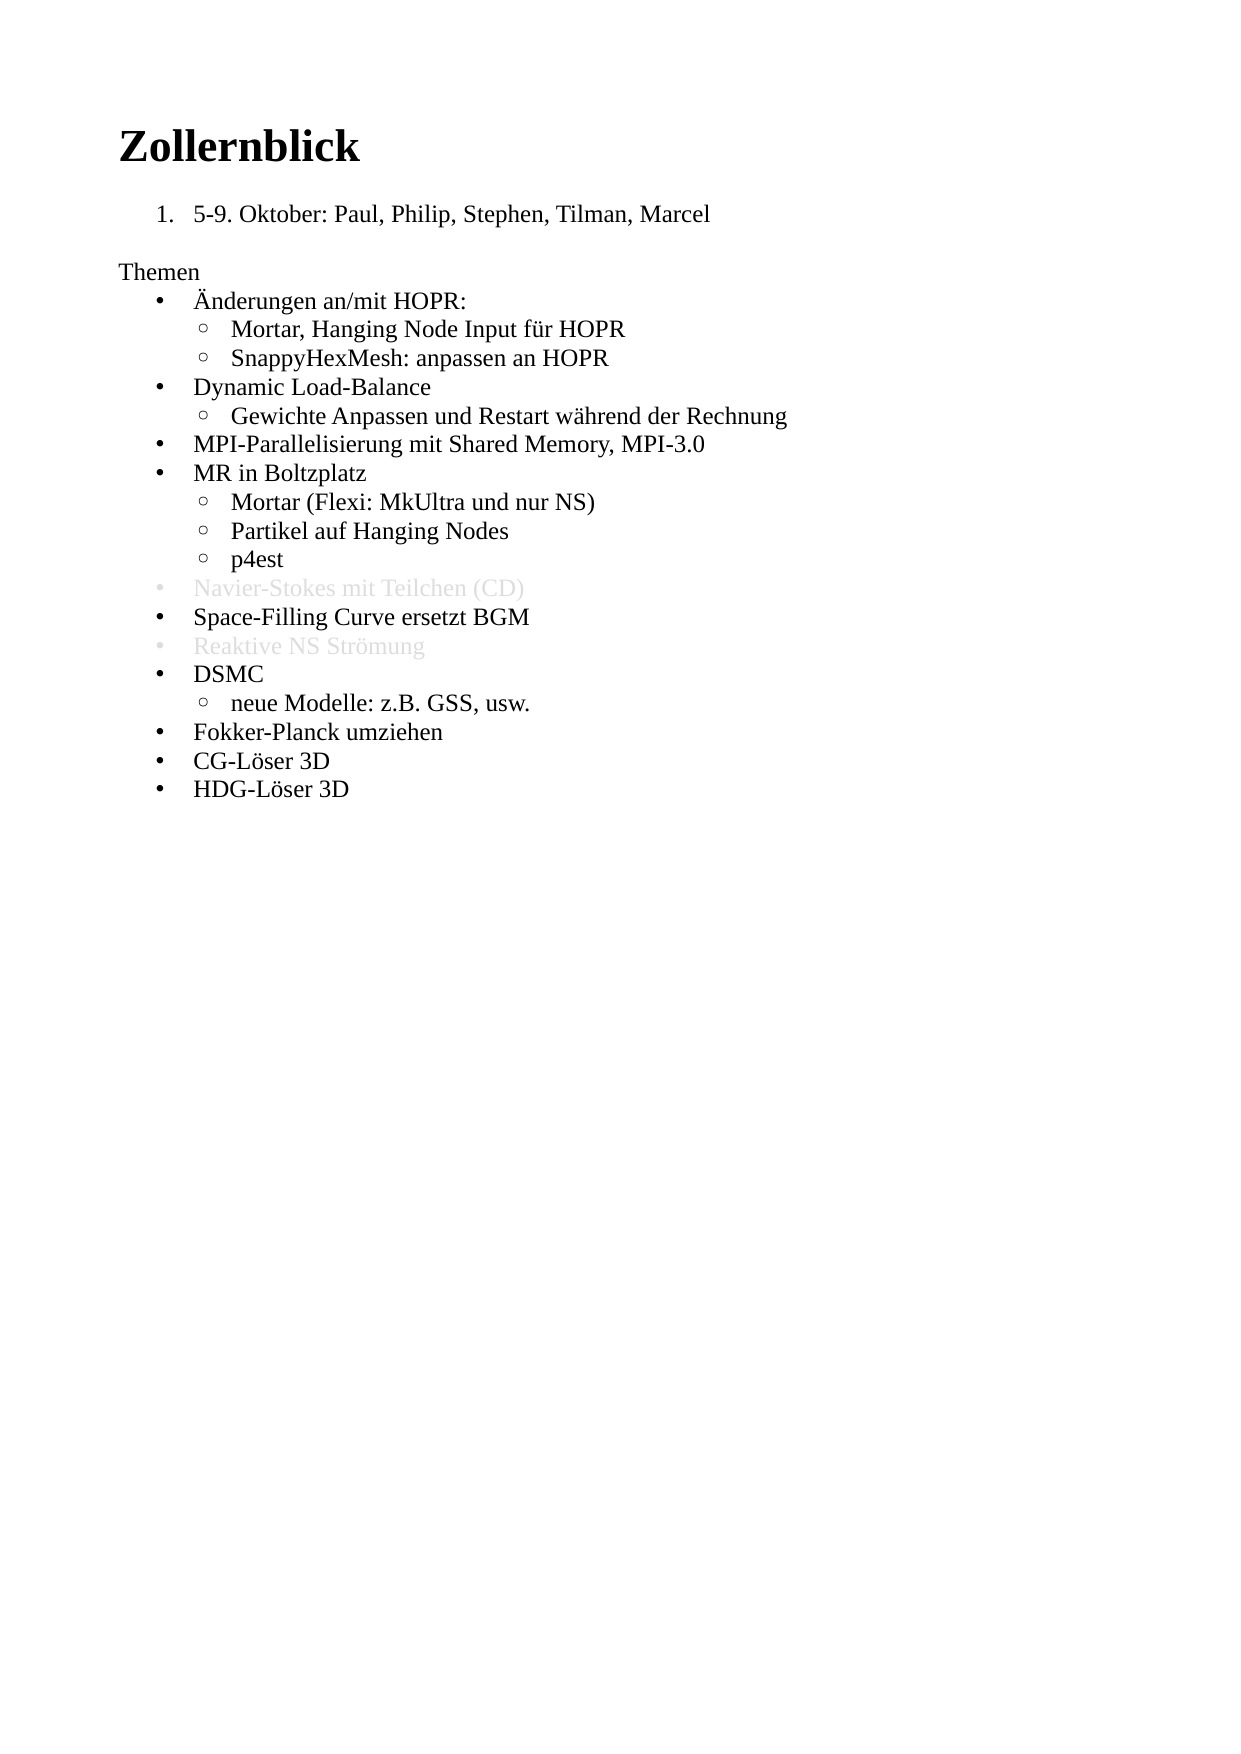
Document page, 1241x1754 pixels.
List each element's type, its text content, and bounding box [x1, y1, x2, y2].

list MPI-Parallelisierung mit Shared Memory, MPI-3.0 [156, 429, 1122, 458]
list neue Modelle: z.B. GSS, usw. [193, 688, 1122, 717]
list Mortar (Flexi: MkUltra und nur NS) [193, 487, 1122, 516]
list Space-Filling Curve ersetzt BGM [156, 602, 1122, 631]
list Gewichte Anpassen und Restart während der Rechnung [193, 401, 1122, 429]
list Partikel auf Hanging Nodes [193, 516, 1122, 544]
list Reaktive NS Strömung [156, 631, 1122, 659]
list DSMC [156, 659, 1122, 688]
list Fokker-Planck umziehen [156, 717, 1122, 746]
text Themen [118, 257, 1122, 286]
list CG-Löser 3D [156, 746, 1122, 774]
list Dynamic Load-Balance [156, 372, 1122, 401]
list Mortar, Hanging Node Input für HOPR [193, 314, 1122, 343]
text Zollernblick [118, 118, 1122, 171]
list 5-9. Oktober: Paul, Philip, Stephen, Tilman, Marcel [156, 199, 1122, 228]
list HDG-Löser 3D [156, 774, 1122, 803]
list SnappyHexMesh: anpassen an HOPR [193, 343, 1122, 372]
list MR in Boltzplatz [156, 458, 1122, 487]
list Änderungen an/mit HOPR: [156, 286, 1122, 314]
list Navier-Stokes mit Teilchen (CD) [156, 573, 1122, 602]
list p4est [193, 544, 1122, 573]
